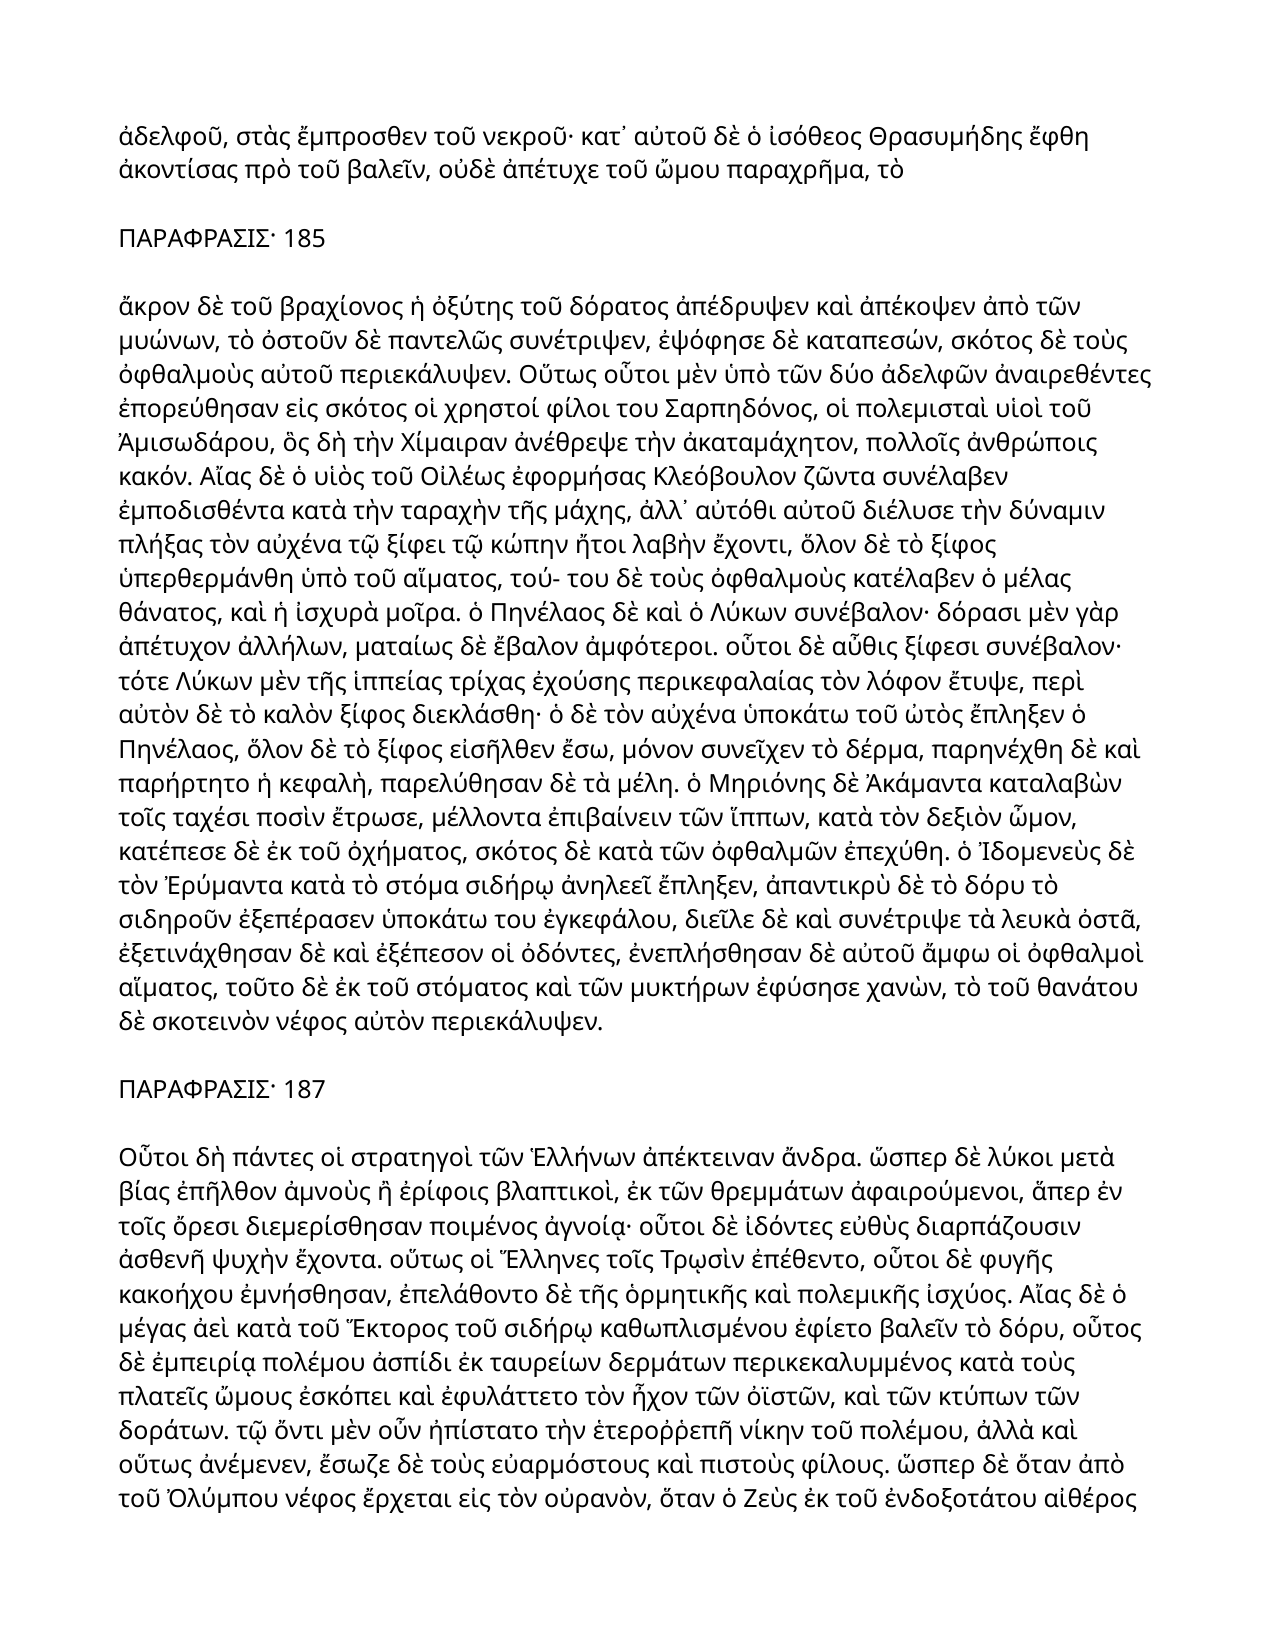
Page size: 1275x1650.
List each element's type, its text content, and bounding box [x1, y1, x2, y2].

text ἄκρον δὲ τοῦ βραχίονος ἡ ὀξύτης τοῦ δόρατος ἀπέδρυψεν καὶ ἀπέκοψεν ἀπὸ τῶν μυώνων, τὸ ὀστοῦν δὲ παντελῶς συνέτριψεν, ἐψόφησε δὲ καταπεσών, σκότος δὲ τοὺς ὀφθαλμοὺς αὐτοῦ περιεκάλυψεν. Οὕτως οὗτοι μὲν ὑπὸ τῶν δύο ἀδελφῶν ἀναιρεθέντες ἐπορεύθησαν εἰς σκότος οἱ χρηστοί φίλοι του Σαρπηδόνος, οἱ πολεμισταὶ υἱοὶ τοῦ Ἀμισωδάρου, ὃς δὴ τὴν Χίμαιραν ἀνέθρεψε τὴν ἀκαταμάχητον, πολλοῖς ἀνθρώποις κακόν. Αἴας δὲ ὁ υἱὸς τοῦ Οἰλέως ἐφορμήσας Κλεόβουλον ζῶντα συνέλαβεν ἐμποδισθέντα κατὰ τὴν ταραχὴν τῆς μάχης, ἀλλ᾿ αὐτόθι αὐτοῦ διέλυσε τὴν δύναμιν πλήξας τὸν αὐχένα τῷ ξίφει τῷ κώπην ἤτοι λαβὴν ἔχοντι, ὅλον δὲ τὸ ξίφος ὑπερθερμάνθη ὑπὸ τοῦ αἵματος, τού- του δὲ τοὺς ὀφθαλμοὺς κατέλαβεν ὁ μέλας θάνατος, καὶ ἡ ἰσχυρὰ μοῖρα. ὁ Πηνέλαος δὲ καὶ ὁ Λύκων συνέβαλον· δόρασι μὲν γὰρ ἀπέτυχον ἀλλήλων, ματαίως δὲ ἔβαλον ἀμφότεροι. οὗτοι δὲ αὖθις ξίφεσι συνέβαλον· τότε Λύκων μὲν τῆς ἱππείας τρίχας ἐχούσης περικεφαλαίας τὸν λόφον ἔτυψε, περὶ αὐτὸν δὲ τὸ καλὸν ξίφος διεκλάσθη· ὁ δὲ τὸν αὐχένα ὑποκάτω τοῦ ὠτὸς ἔπληξεν ὁ Πηνέλαος, ὅλον δὲ τὸ ξίφος εἰσῆλθεν ἔσω, μόνον συνεῖχεν τὸ δέρμα, παρηνέχθη δὲ καὶ παρήρτητο ἡ κεφαλὴ, παρελύθησαν δὲ τὰ μέλη. ὁ Μηριόνης δὲ Ἀκάμαντα καταλαβὼν τοῖς ταχέσι ποσὶν ἔτρωσε, μέλλοντα ἐπιβαίνειν τῶν ἵππων, κατὰ τὸν δεξιὸν ὦμον, κατέπεσε δὲ ἐκ τοῦ ὀχήματος, σκότος δὲ κατὰ τῶν ὀφθαλμῶν ἐπεχύθη. ὁ Ἰδομενεὺς δὲ τὸν Ἐρύμαντα κατὰ τὸ στόμα σιδήρῳ ἀνηλεεῖ ἔπληξεν, ἀπαντικρὺ δὲ τὸ δόρυ τὸ σιδηροῦν ἐξεπέρασεν ὑποκάτω του ἐγκεφάλου, διεῖλε δὲ καὶ συνέτριψε τὰ λευκὰ ὀστᾶ, ἐξετινάχθησαν δὲ καὶ ἐξέπεσον οἱ ὀδόντες, ἐνεπλήσθησαν δὲ αὐτοῦ ἄμφω οἱ ὀφθαλμοὶ αἵματος, τοῦτο δὲ ἐκ τοῦ στόματος καὶ τῶν μυκτήρων ἐφύσησε χανὼν, τὸ τοῦ θανάτου δὲ σκοτεινὸν νέφος αὐτὸν περιεκάλυψεν. [118, 288, 1157, 1038]
text ἀδελφοῦ, στὰς ἔμπροσθεν τοῦ νεκροῦ· κατ᾿ αὐτοῦ δὲ ὁ ἰσόθεος Θρασυμήδης ἔφθη ἀκοντίσας πρὸ τοῦ βαλεῖν, οὐδὲ ἀπέτυχε τοῦ ὤμου παραχρῆμα, τὸ [118, 118, 1157, 186]
text ΠAPΑΦΡΑΣΙΣ· 185 [118, 220, 1157, 254]
text ΠAPΑΦΡΑΣΙΣ· 187 [118, 1072, 1157, 1106]
text Οὗτοι δὴ πάντες οἱ στρατηγοὶ τῶν Ἑλλήνων ἀπέκτειναν ἄνδρα. ὥσπερ δὲ λύκοι μετὰ βίας ἐπῆλθον ἀμνοὺς ἢ ἐρίφοις βλαπτικοὶ, ἐκ τῶν θρεμμάτων ἀφαιρούμενοι, ἅπερ ἐν τοῖς ὄρεσι διεμερίσθησαν ποιμένος ἀγνοίᾳ· οὗτοι δὲ ἰδόντες εὐθὺς διαρπάζουσιν ἀσθενῆ ψυχὴν ἔχοντα. οὕτως οἱ Ἕλληνες τοῖς Τρῳσὶν ἐπέθεντο, οὗτοι δὲ φυγῆς κακοήχου ἐμνήσθησαν, ἐπελάθοντο δὲ τῆς ὁρμητικῆς καὶ πολεμικῆς ἰσχύος. Αἴας δὲ ὁ μέγας ἀεὶ κατὰ τοῦ Ἕκτορος τοῦ σιδήρῳ καθωπλισμένου ἐφίετο βαλεῖν τὸ δόρυ, οὗτος δὲ ἐμπειρίᾳ πολέμου ἀσπίδι ἐκ ταυρείων δερμάτων περικεκαλυμμένος κατὰ τοὺς πλατεῖς ὤμους ἐσκόπει καὶ ἐφυλάττετο τὸν ἦχον τῶν ὀϊστῶν, καὶ τῶν κτύπων τῶν δοράτων. τῷ ὄντι μὲν οὖν ἠπίστατο τὴν ἑτεροῤῥεπῆ νίκην τοῦ πολέμου, ἀλλὰ καὶ οὕτως ἀνέμενεν, ἔσωζε δὲ τοὺς εὐαρμόστους καὶ πιστοὺς φίλους. ὥσπερ δὲ ὅταν ἀπὸ τοῦ Ὀλύμπου νέφος ἔρχεται εἰς τὸν οὐρανὸν, ὅταν ὁ Ζεὺς ἐκ τοῦ ἐνδοξοτάτου αἰθέρος [118, 1140, 1157, 1515]
